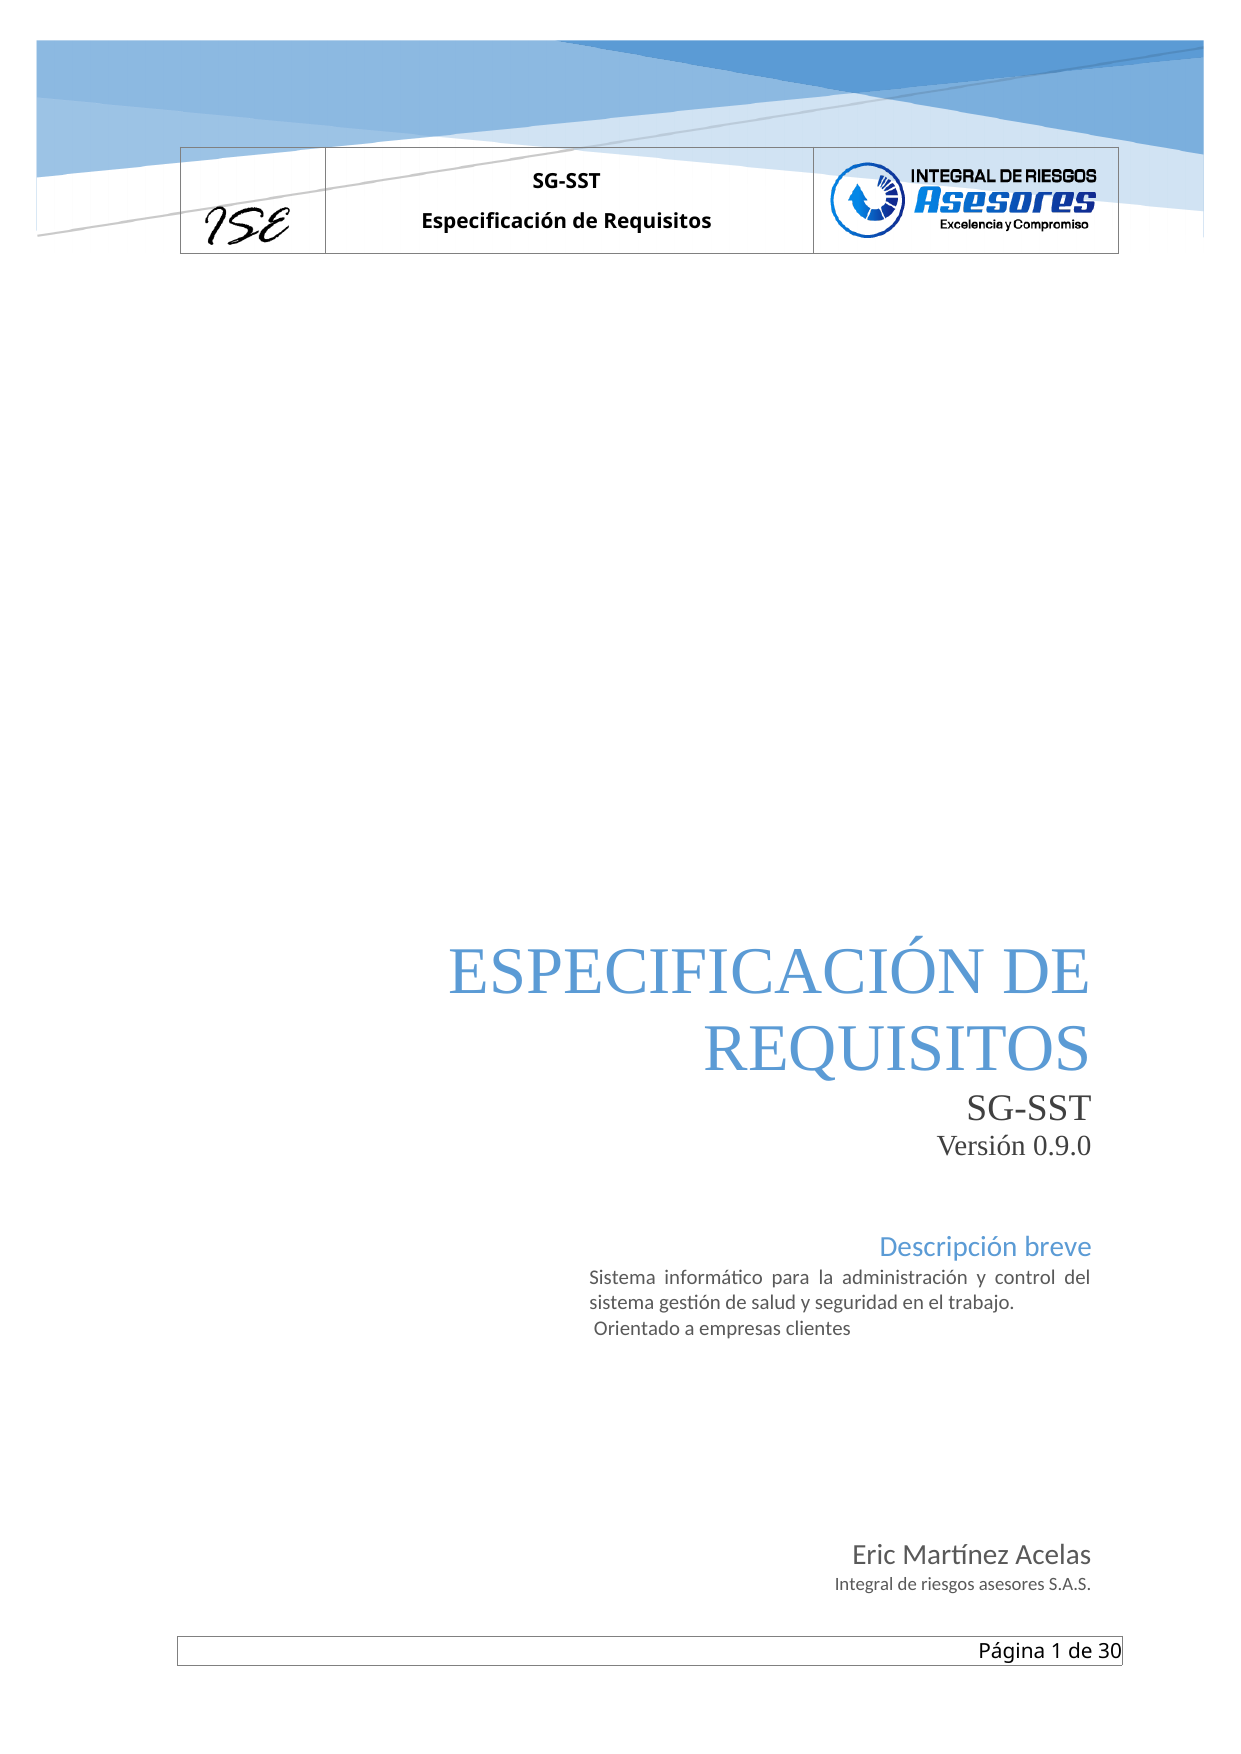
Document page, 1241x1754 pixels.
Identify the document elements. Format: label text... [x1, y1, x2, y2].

text Sistema informático para la administración y control del sistema gestión de salud y seguridad en el trabajo. [589, 1264, 1092, 1315]
text SG-SST [299, 1085, 1091, 1128]
text Versión 0.9.0 [299, 1128, 1091, 1162]
text Especificación de Requisitos [299, 932, 1091, 1085]
text Integral de riesgos asesores S.A.S. [299, 1572, 1091, 1595]
text Descripción breve [589, 1228, 1092, 1264]
text Eric Martínez Acelas [299, 1536, 1091, 1572]
text Orientado a empresas clientes [589, 1315, 1092, 1340]
